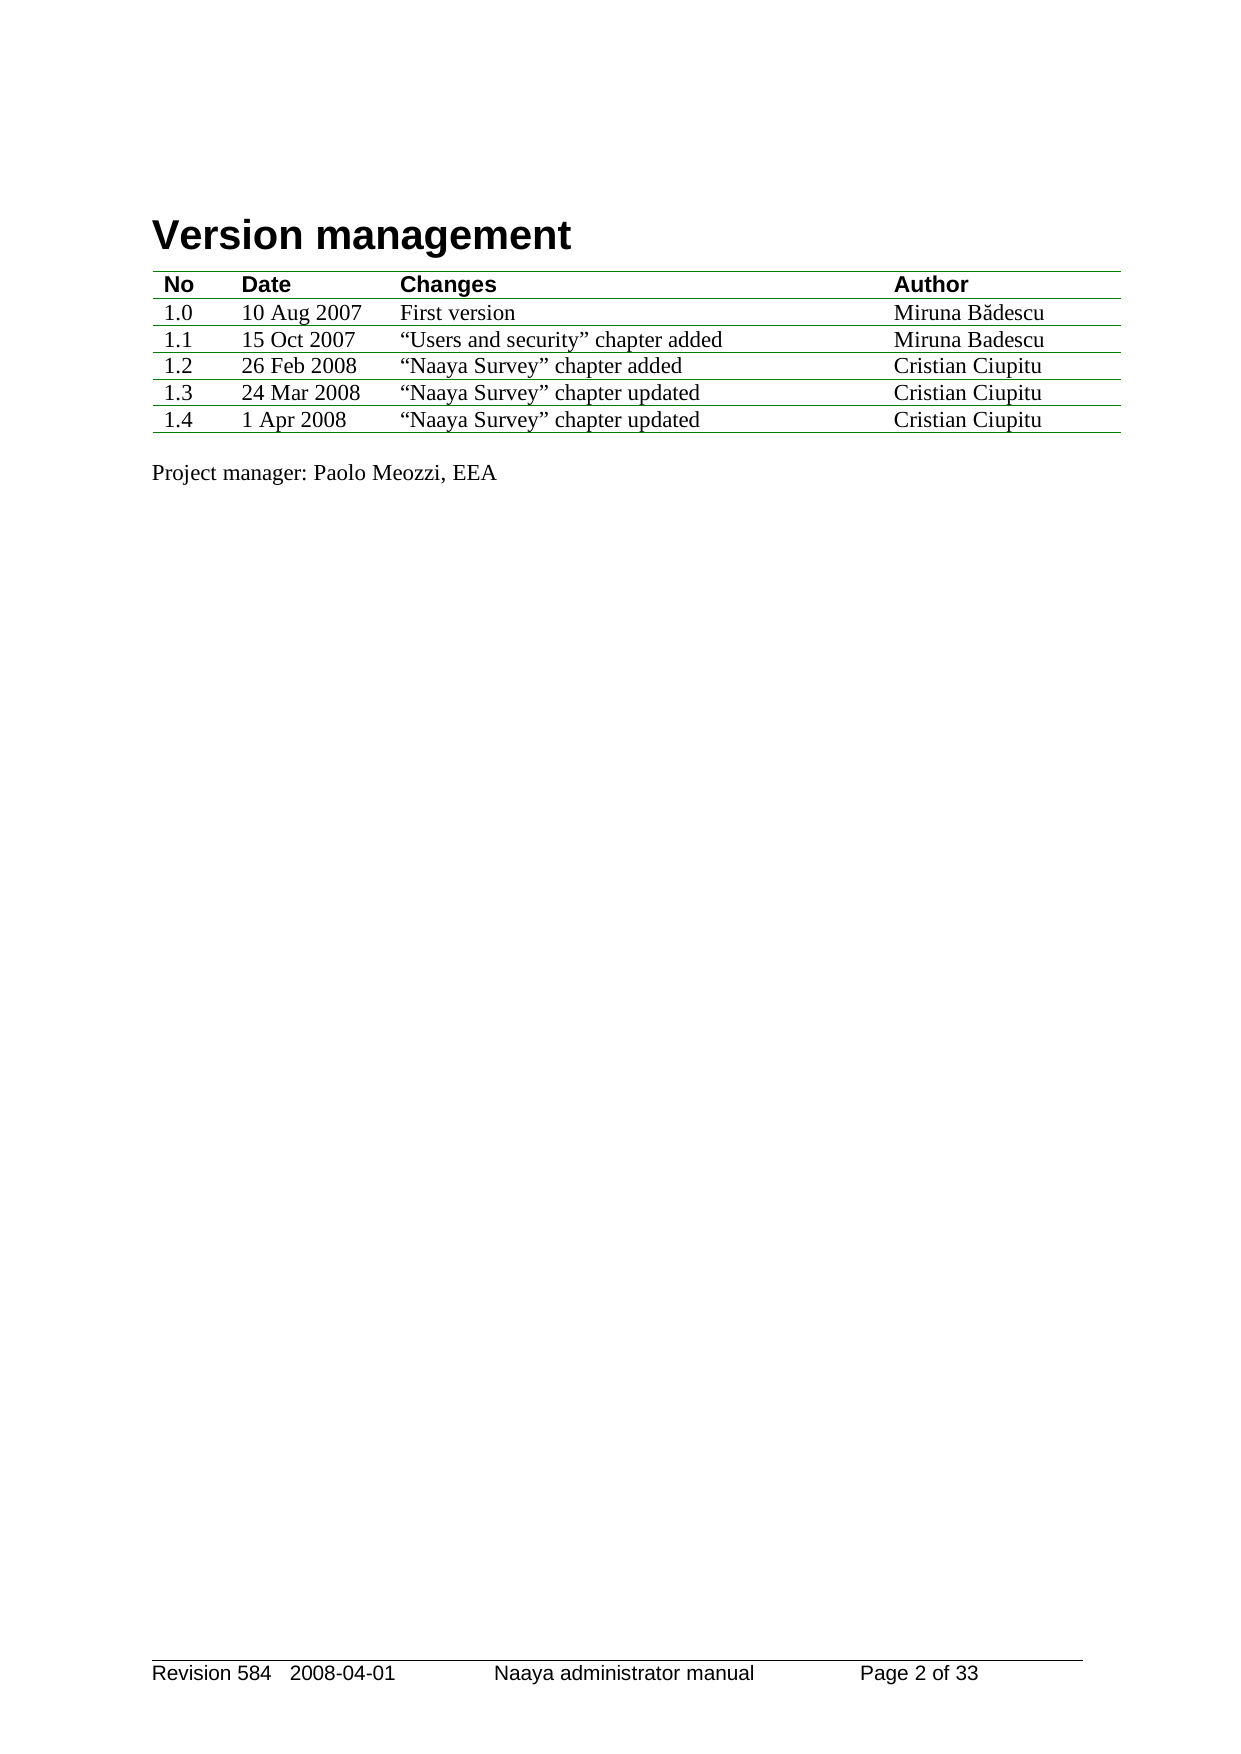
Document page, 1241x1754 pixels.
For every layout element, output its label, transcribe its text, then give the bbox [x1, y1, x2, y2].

table_header Changes [389, 272, 882, 298]
table_cell 26 Feb 2008 [230, 353, 388, 379]
table_cell Miruna Bădescu [883, 299, 1121, 325]
table_cell Miruna Badescu [883, 326, 1121, 352]
table_cell Cristian Ciupitu [883, 353, 1121, 379]
table_cell First version [389, 299, 882, 325]
table_cell 1.3 [153, 380, 230, 405]
table_cell “Naaya Survey” chapter added [389, 353, 882, 379]
text Project manager: Paolo Meozzi, EEA [152, 459, 1120, 485]
table_cell 10 Aug 2007 [230, 299, 388, 325]
table_cell “Naaya Survey” chapter updated [389, 406, 882, 432]
table_header Date [230, 272, 388, 298]
subtitle Version management [152, 210, 1120, 258]
table_cell Cristian Ciupitu [883, 380, 1121, 405]
table_cell 1.0 [153, 299, 230, 325]
table_header Author [883, 272, 1121, 298]
table_cell 1 Apr 2008 [230, 406, 388, 432]
table_cell 1.1 [153, 326, 230, 352]
table_cell “Naaya Survey” chapter updated [389, 380, 882, 405]
table_cell 1.2 [153, 353, 230, 379]
table_cell 15 Oct 2007 [230, 326, 388, 352]
table_cell 1.4 [153, 406, 230, 432]
table_cell Cristian Ciupitu [883, 406, 1121, 432]
table_cell 24 Mar 2008 [230, 380, 388, 405]
table_header No [153, 272, 230, 298]
table_cell “Users and security” chapter added [389, 326, 882, 352]
